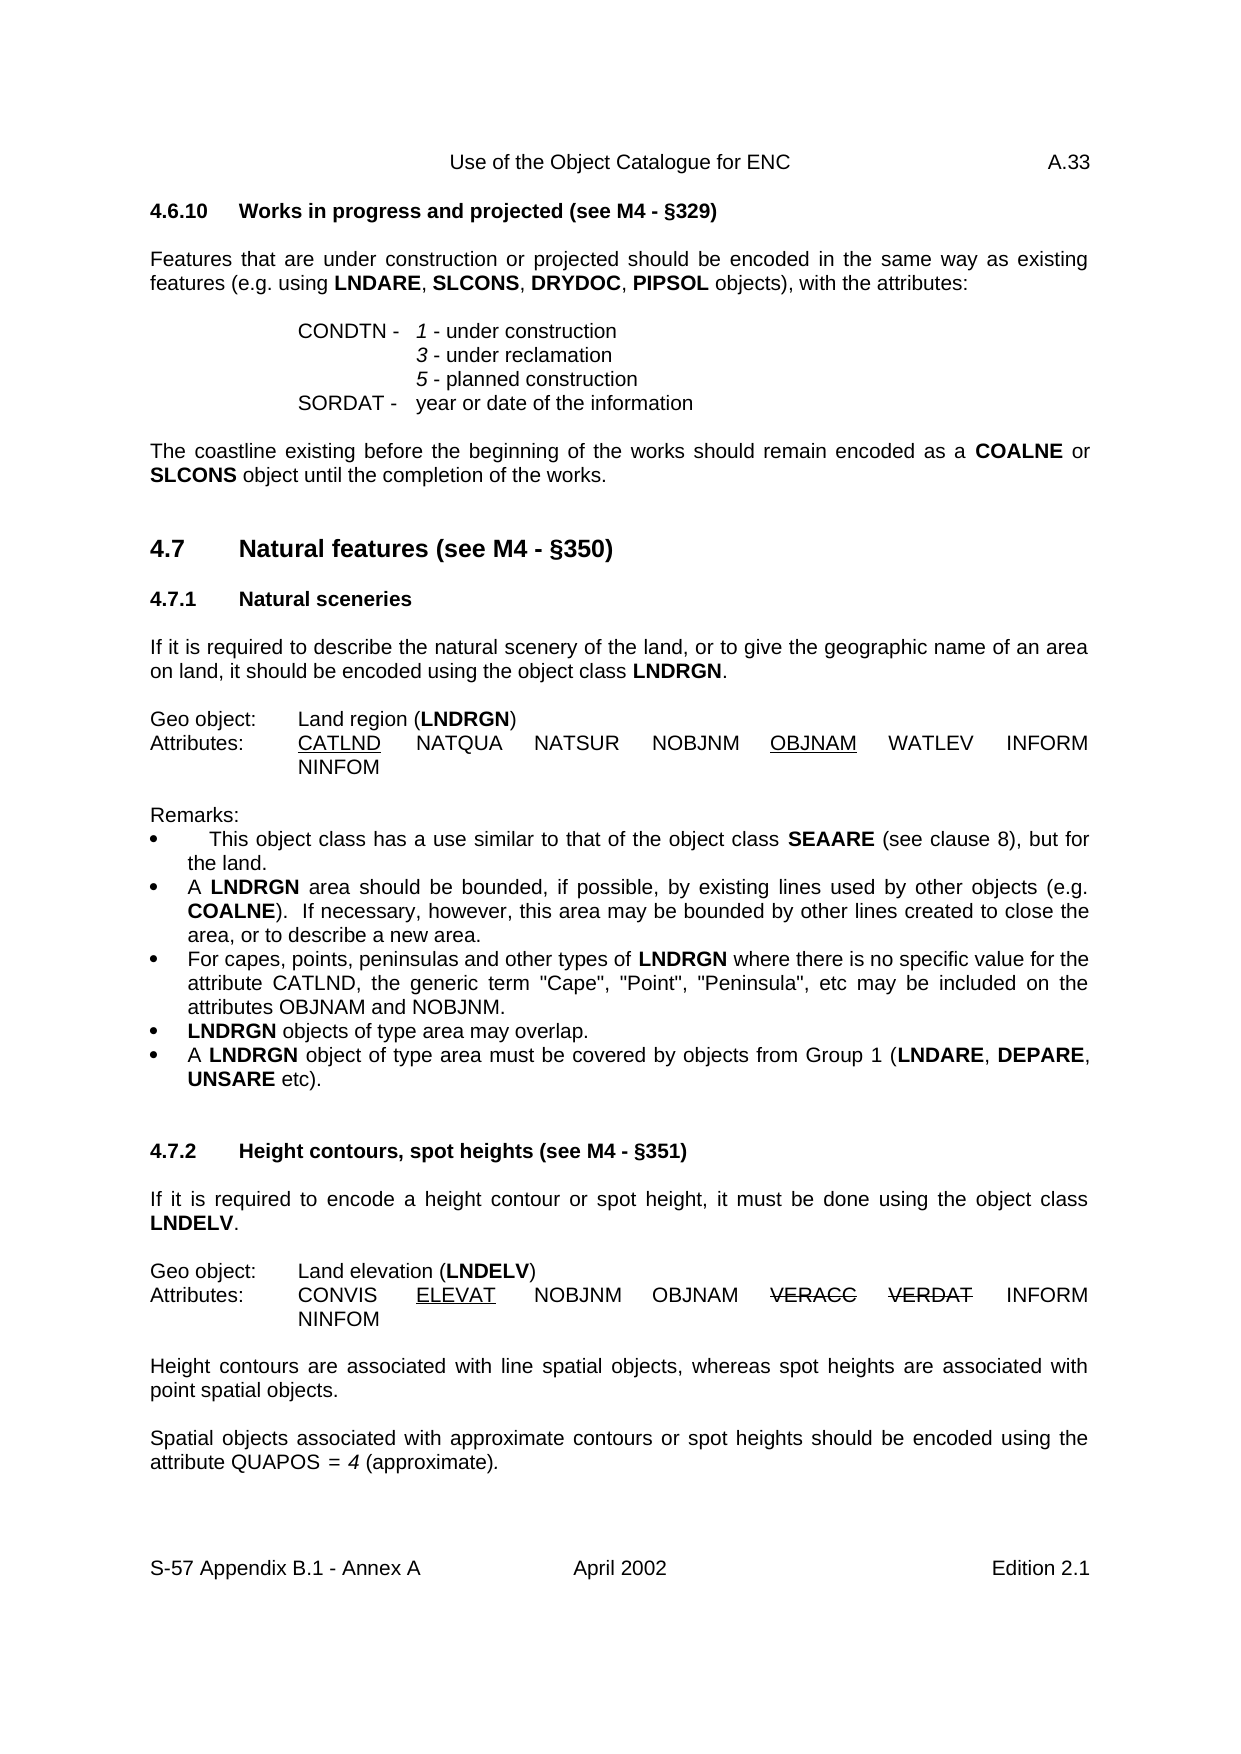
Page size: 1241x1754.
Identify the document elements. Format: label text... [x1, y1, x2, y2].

text SORDAT - year or date of the information [150, 391, 1090, 414]
subtitle 4.7.1 Natural sceneries [150, 587, 1090, 611]
text Spatial objects associated with approximate contours or spot heights should be encoded using the attribute QUAPOS = 4 (approximate). [150, 1426, 1090, 1474]
subtitle 4.7 Natural features (see M4 - §350) [150, 534, 1090, 563]
text Features that are under construction or projected should be encoded in the same way as existing features (e.g. using LNDARE, SLCONS, DRYDOC, PIPSOL objects), with the attributes: [150, 247, 1090, 295]
list A LNDRGN area should be bounded, if possible, by existing lines used by other objects (e.g. COALNE). If necessary, however, this area may be bounded by other lines created to close the area, or to describe a new area. [150, 875, 1090, 947]
text CONDTN - 1 - under construction [150, 319, 1090, 343]
list A LNDRGN object of type area must be covered by objects from Group 1 (LNDARE, DEPARE, UNSARE etc). [150, 1043, 1090, 1091]
text Remarks: [150, 803, 1090, 827]
text Geo object: Land elevation (LNDELV) [150, 1258, 1090, 1282]
text NINFOM [150, 755, 1090, 779]
text The coastline existing before the beginning of the works should remain encoded as a COALNE or SLCONS object until the completion of the works. [150, 438, 1090, 486]
text 3 - under reclamation [150, 343, 1090, 367]
text Geo object: Land region (LNDRGN) [150, 707, 1090, 731]
text If it is required to encode a height contour or spot height, it must be done using the object class LNDELV. [150, 1187, 1090, 1234]
list For capes, points, peninsulas and other types of LNDRGN where there is no specific value for the attribute CATLND, the generic term "Cape", "Point", "Peninsula", etc may be included on the attributes OBJNAM and NOBJNM. [150, 947, 1090, 1019]
text Attributes: CATLND NATQUA NATSUR NOBJNM OBJNAM WATLEV INFORM [150, 731, 1090, 755]
text If it is required to describe the natural scenery of the land, or to give the geographic name of an area on land, it should be encoded using the object class LNDRGN. [150, 635, 1090, 683]
text 5 - planned construction [150, 367, 1090, 391]
subtitle 4.6.10 Works in progress and projected (see M4 - §329) [150, 199, 1090, 223]
subtitle 4.7.2 Height contours, spot heights (see M4 - §351) [150, 1139, 1090, 1163]
text Height contours are associated with line spatial objects, whereas spot heights are associated with point spatial objects. [150, 1354, 1090, 1402]
text Attributes: CONVIS ELEVAT NOBJNM OBJNAM VERACC VERDAT INFORM NINFOM [150, 1282, 1090, 1330]
list LNDRGN objects of type area may overlap. [150, 1019, 1090, 1043]
list This object class has a use similar to that of the object class SEAARE (see clause 8), but for the land. [150, 827, 1090, 875]
